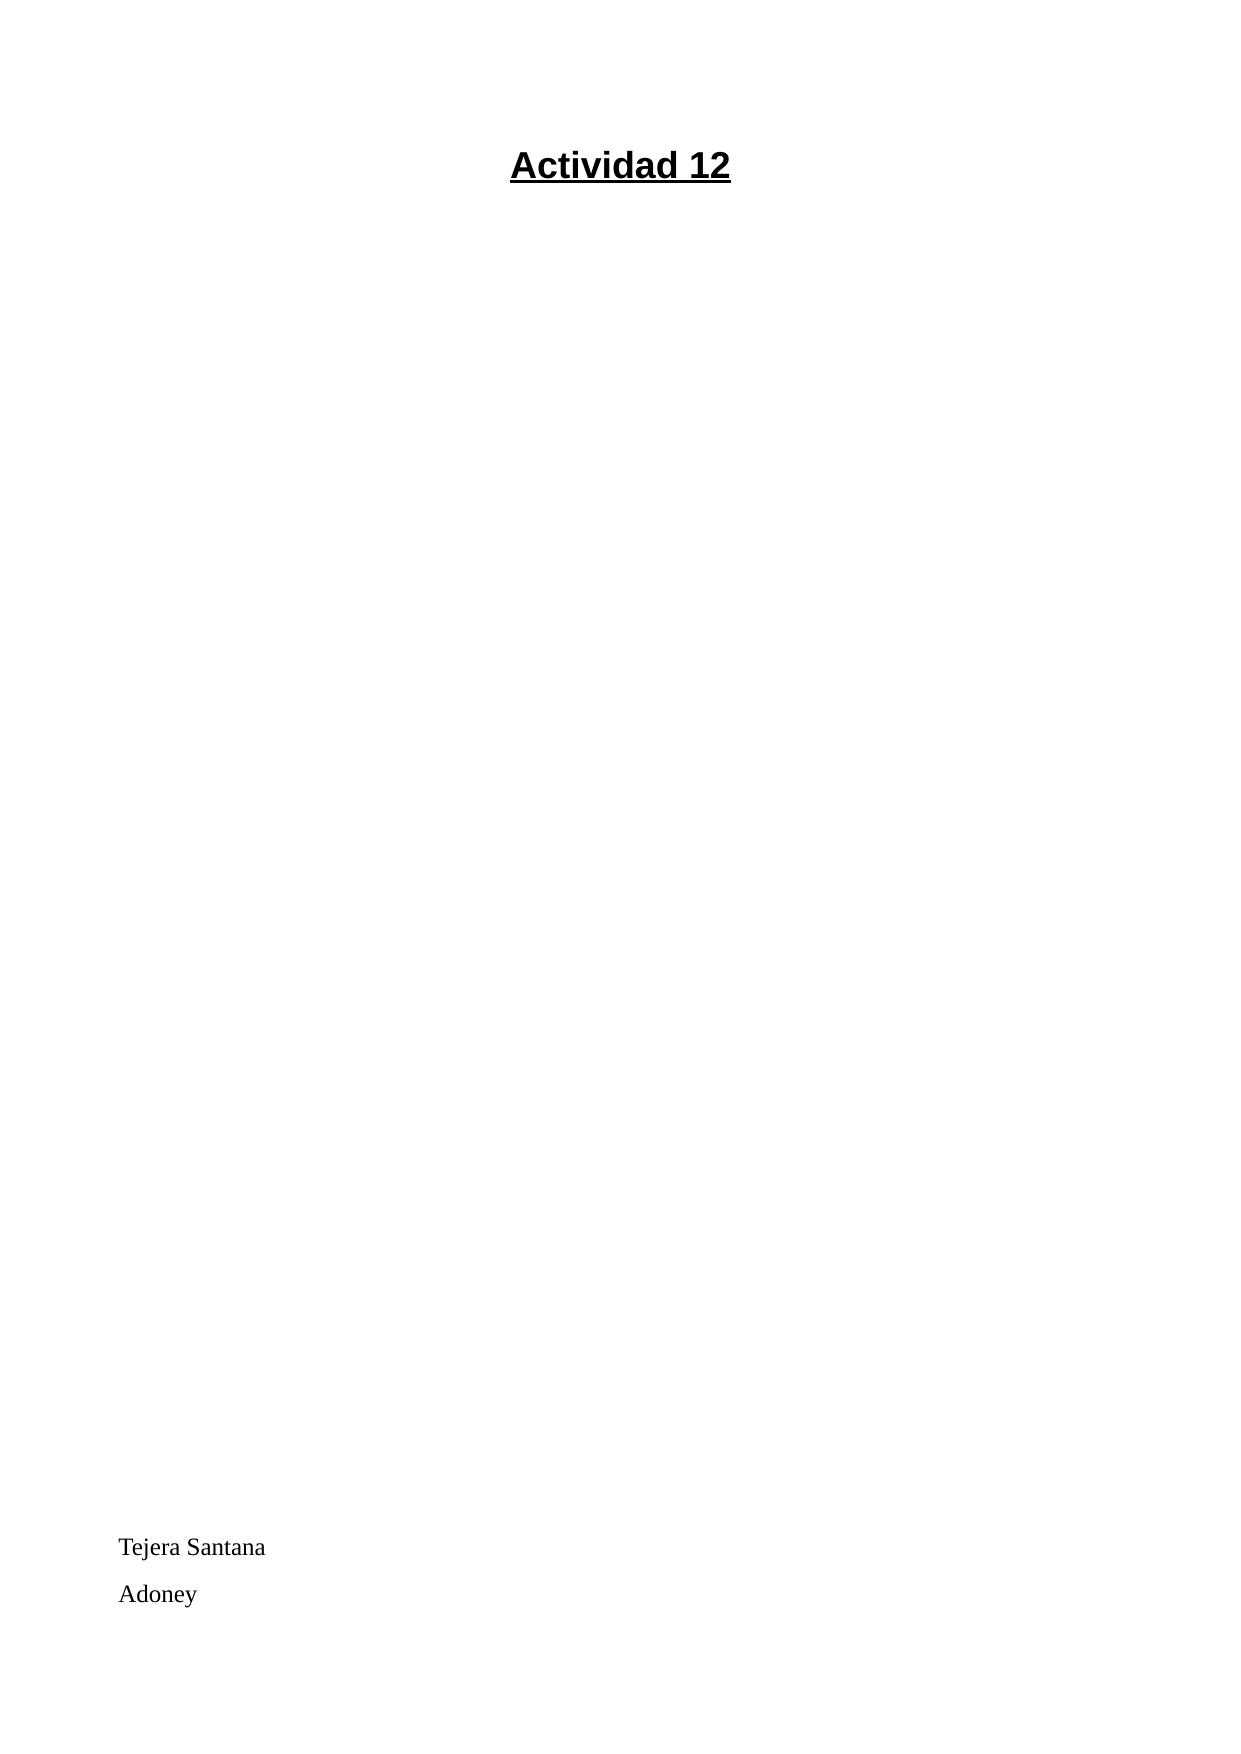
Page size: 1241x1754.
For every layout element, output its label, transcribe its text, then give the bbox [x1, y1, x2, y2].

text Adoney [118, 1579, 1122, 1608]
subtitle Actividad 12 [118, 143, 1122, 186]
text Tejera Santana [118, 1532, 1122, 1560]
